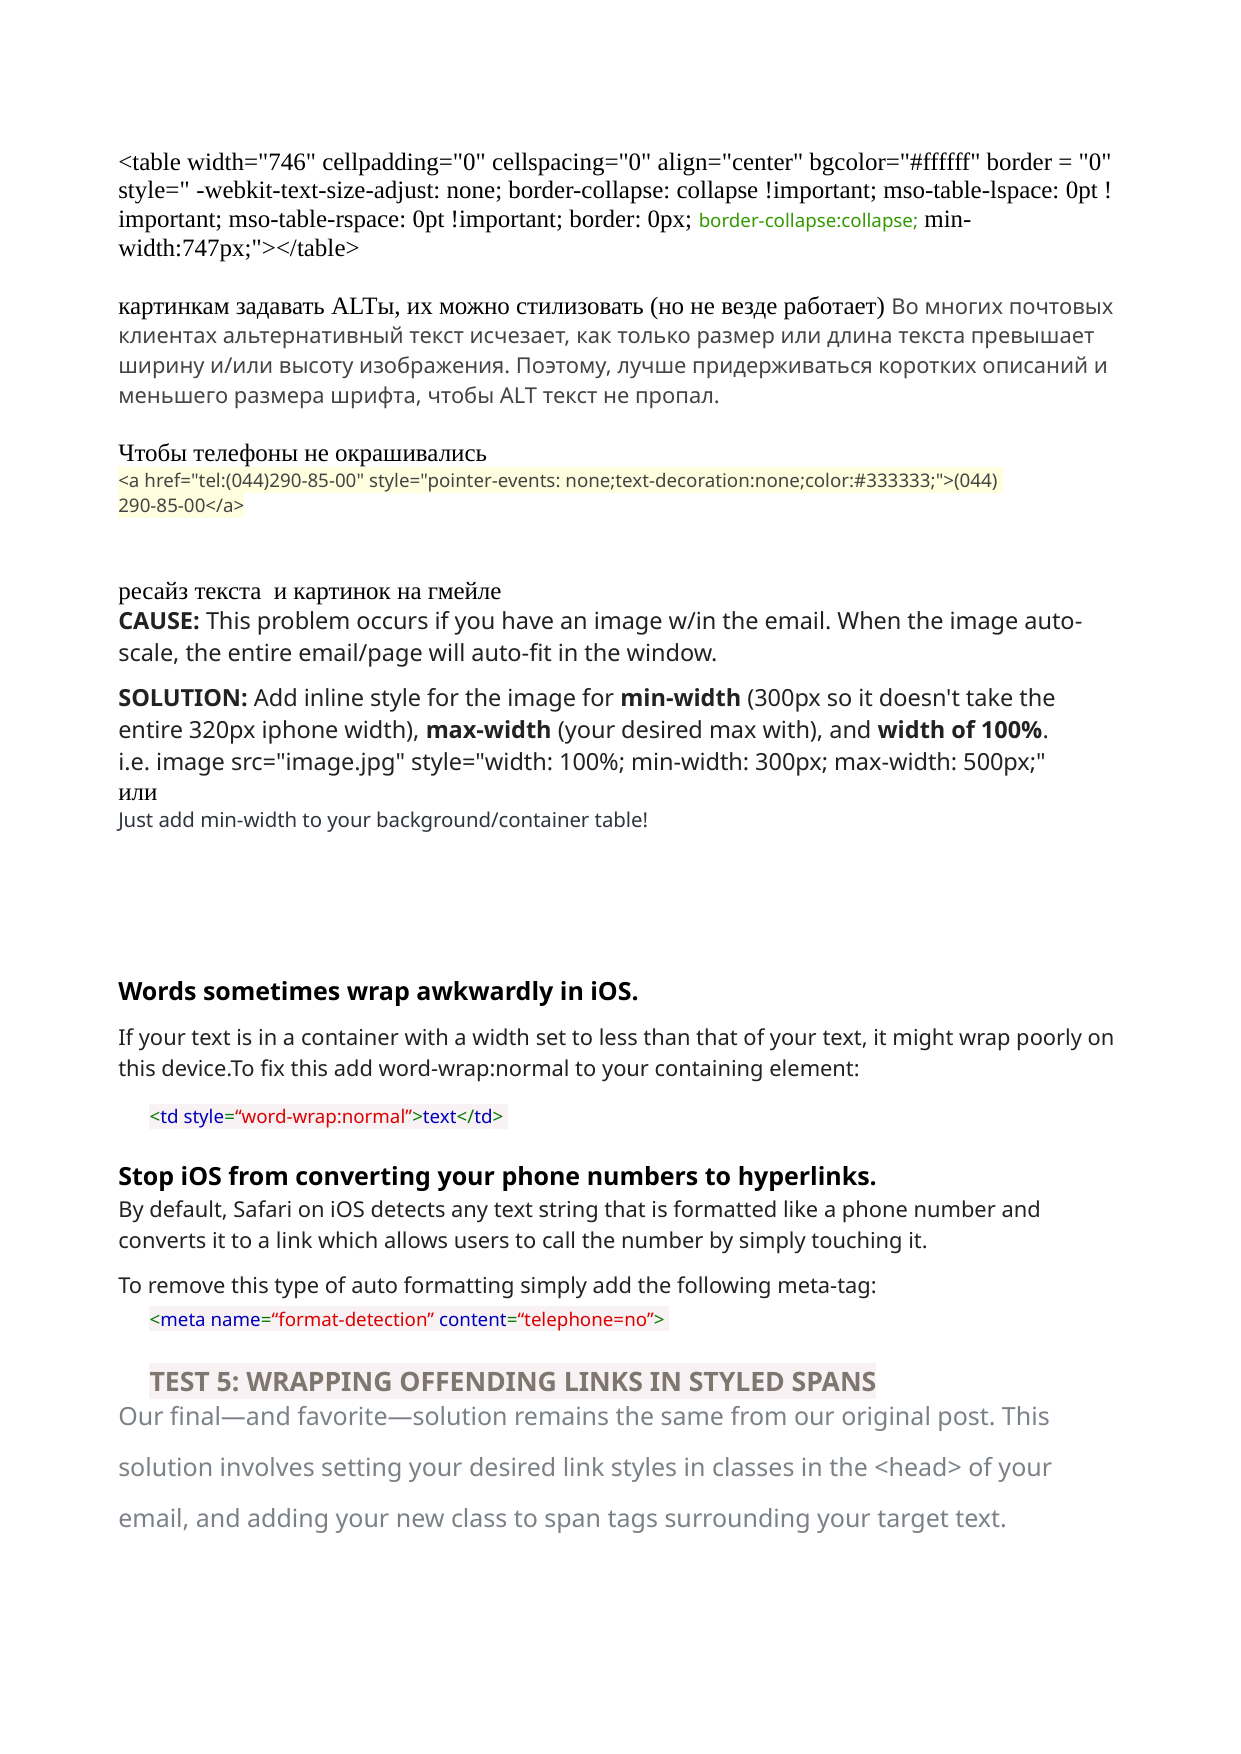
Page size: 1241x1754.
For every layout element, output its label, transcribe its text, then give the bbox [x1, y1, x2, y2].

text картинкам задавать ALTы, их можно стилизовать (но не везде работает) Во многих почтовых клиентах альтернативный текст исчезает, ​​как только размер или длина текста превышает ширину и/или высоту изображения. Поэтому, лучше придерживаться коротких описаний и меньшего размера шрифта, чтобы ALT текст не пропал. [118, 291, 1122, 410]
text или [118, 777, 1122, 806]
text <table width="746" cellpadding="0" cellspacing="0" align="center" bgcolor="#ffffff" border = "0" style=" -webkit-text-size-adjust: none; border-collapse: collapse !important; mso-table-lspace: 0pt !important; mso-table-rspace: 0pt !important; border: 0px; border-collapse:collapse; min-width:747px;"></table> [118, 147, 1122, 262]
text Our final—and favorite—solution remains the same from our original post. This solution involves setting your desired link styles in classes in the <head> of your email, and adding your new class to span tags surrounding your target text. [118, 1399, 1122, 1535]
text Чтобы телефоны не окрашивались [118, 438, 1122, 467]
text <meta name=“format-detection” content=“telephone=no”> [149, 1300, 1122, 1331]
text If your text is in a container with a width set to less than that of your text, it might wrap poorly on this device.To fix this add word-wrap:normal to your containing element: [118, 1020, 1122, 1082]
text CAUSE: This problem occurs if you have an image w/in the email. When the image auto-scale, the entire email/page will auto-fit in the window. [118, 604, 1122, 668]
subtitle TEST 5: WRAPPING OFFENDING LINKS IN STYLED SPANS [149, 1363, 1122, 1399]
text By default, Safari on iOS detects any text string that is formatted like a phone number and converts it to a link which allows users to call the number by simply touching it. [118, 1192, 1122, 1255]
text SOLUTION: Add inline style for the image for min-width (300px so it doesn't take the entire 320px iphone width), max-width (your desired max with), and width of 100%. [118, 681, 1122, 745]
text Stop iOS from converting your phone numbers to hyperlinks. [118, 1129, 1122, 1192]
text <td style=“word-wrap:normal”>text</td> [149, 1098, 1122, 1129]
text ресайз текста и картинок на гмейле [118, 576, 1122, 604]
text i.e. image src="image.jpg" style="width: 100%; min-width: 300px; max-width: 500px;" [118, 745, 1122, 777]
subtitle Words sometimes wrap awkwardly in iOS. [118, 973, 1122, 1007]
text <a href="tel:(044)290-85-00" style="pointer-events: none;text-decoration:none;color:#333333;">(044) 290-85-00</a> [118, 467, 1122, 518]
text Just add min-width to your background/container table! [118, 806, 1122, 833]
text To remove this type of auto formatting simply add the following meta-tag: [118, 1270, 1122, 1300]
